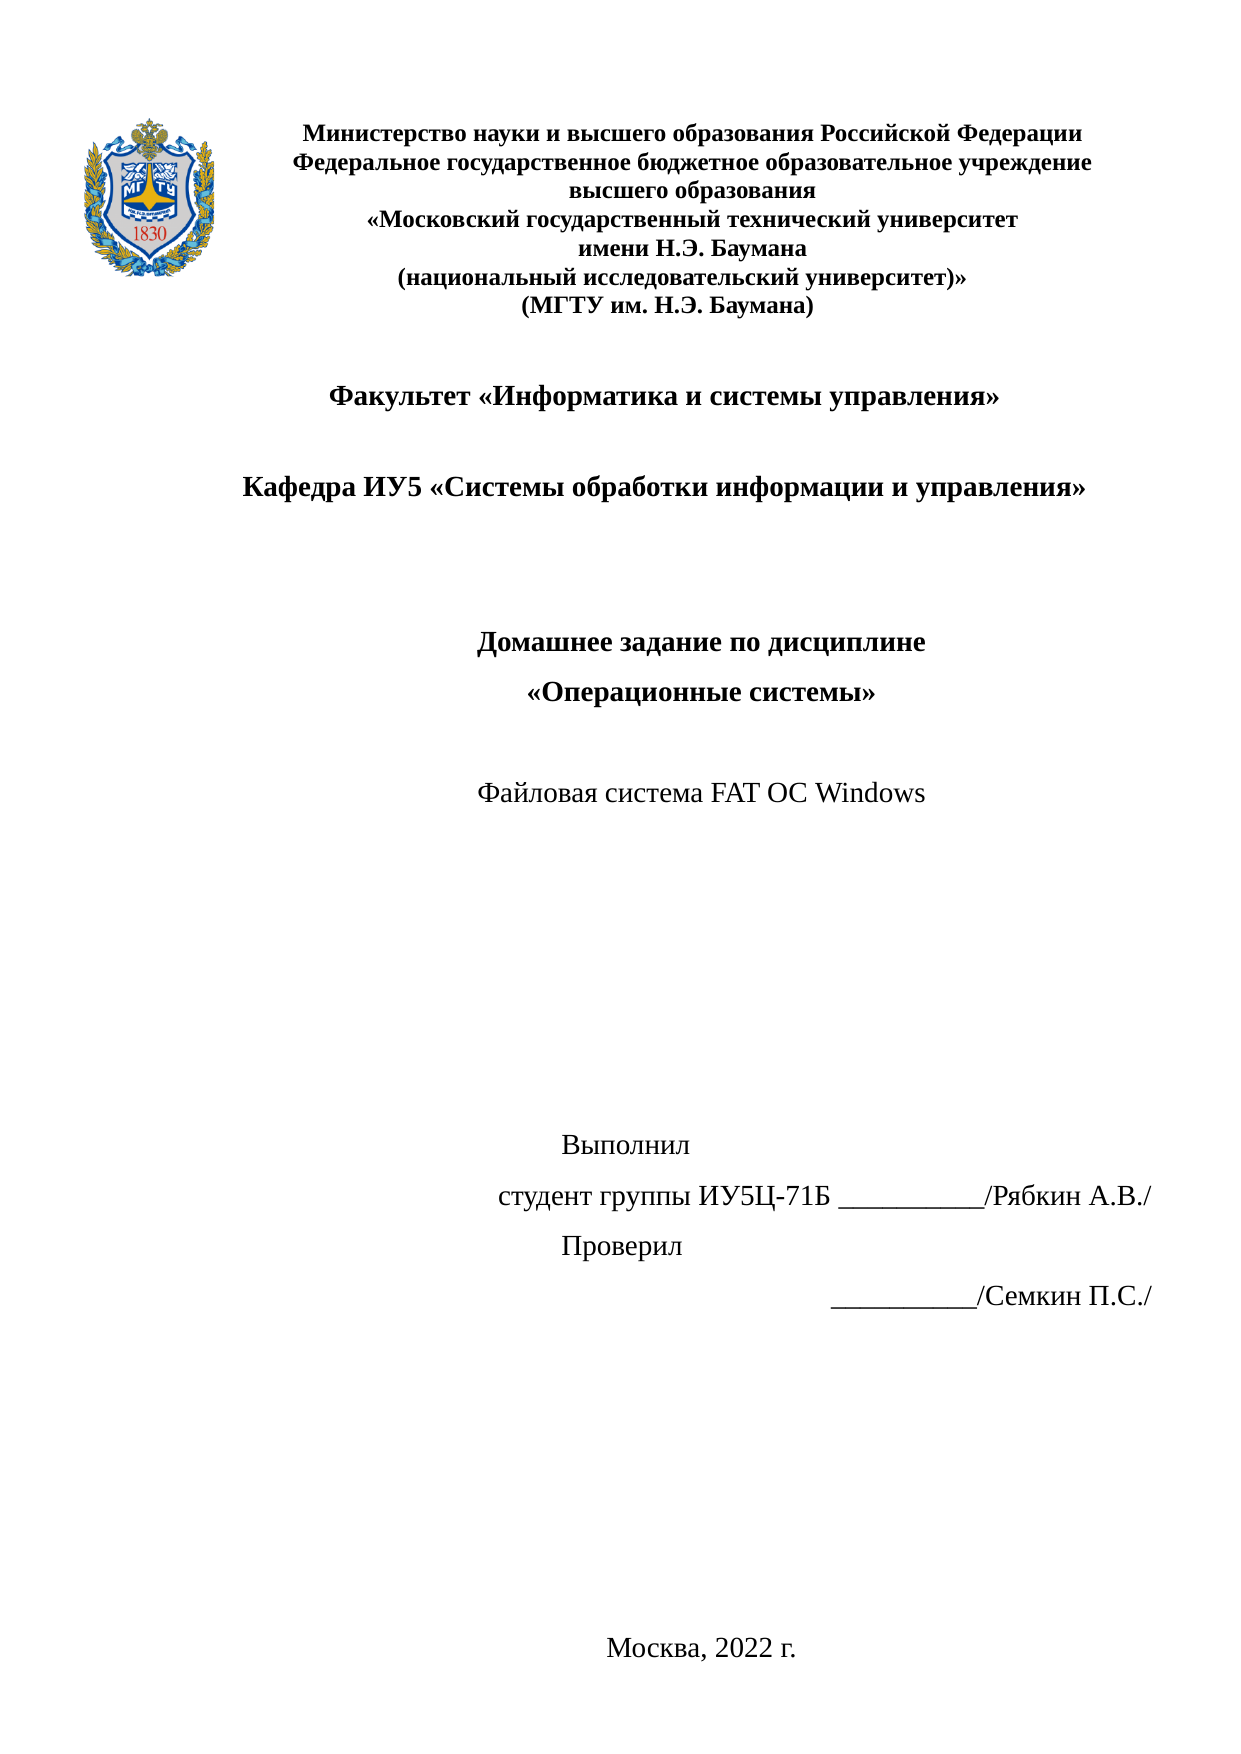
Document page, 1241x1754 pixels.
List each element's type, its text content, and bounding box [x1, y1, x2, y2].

text (МГТУ им. Н.Э. Баумана) [177, 291, 1152, 319]
text Домашнее задание по дисциплине [177, 624, 1152, 658]
text Кафедра ИУ5 «Системы обработки информации и управления» [177, 469, 1152, 503]
text «Московский государственный технический университет [177, 204, 1152, 233]
text __________/Семкин П.С./ [177, 1278, 1152, 1312]
text Файловая система FAT ОС Windows [177, 775, 1152, 809]
text (национальный исследовательский университет)» [177, 262, 1152, 291]
text высшего образования [177, 176, 1152, 204]
text студент группы ИУ5Ц-71Б __________/Рябкин А.В./ [177, 1178, 1152, 1211]
text Федеральное государственное бюджетное образовательное учреждение [177, 147, 1152, 176]
text Министерство науки и высшего образования Российской Федерации [177, 118, 1152, 147]
text Выполнил [177, 1127, 1152, 1161]
text Проверил [177, 1228, 1152, 1261]
text имени Н.Э. Баумана [177, 233, 1152, 262]
text «Операционные системы» [177, 674, 1152, 708]
text Факультет «Информатика и системы управления» [177, 378, 1152, 411]
